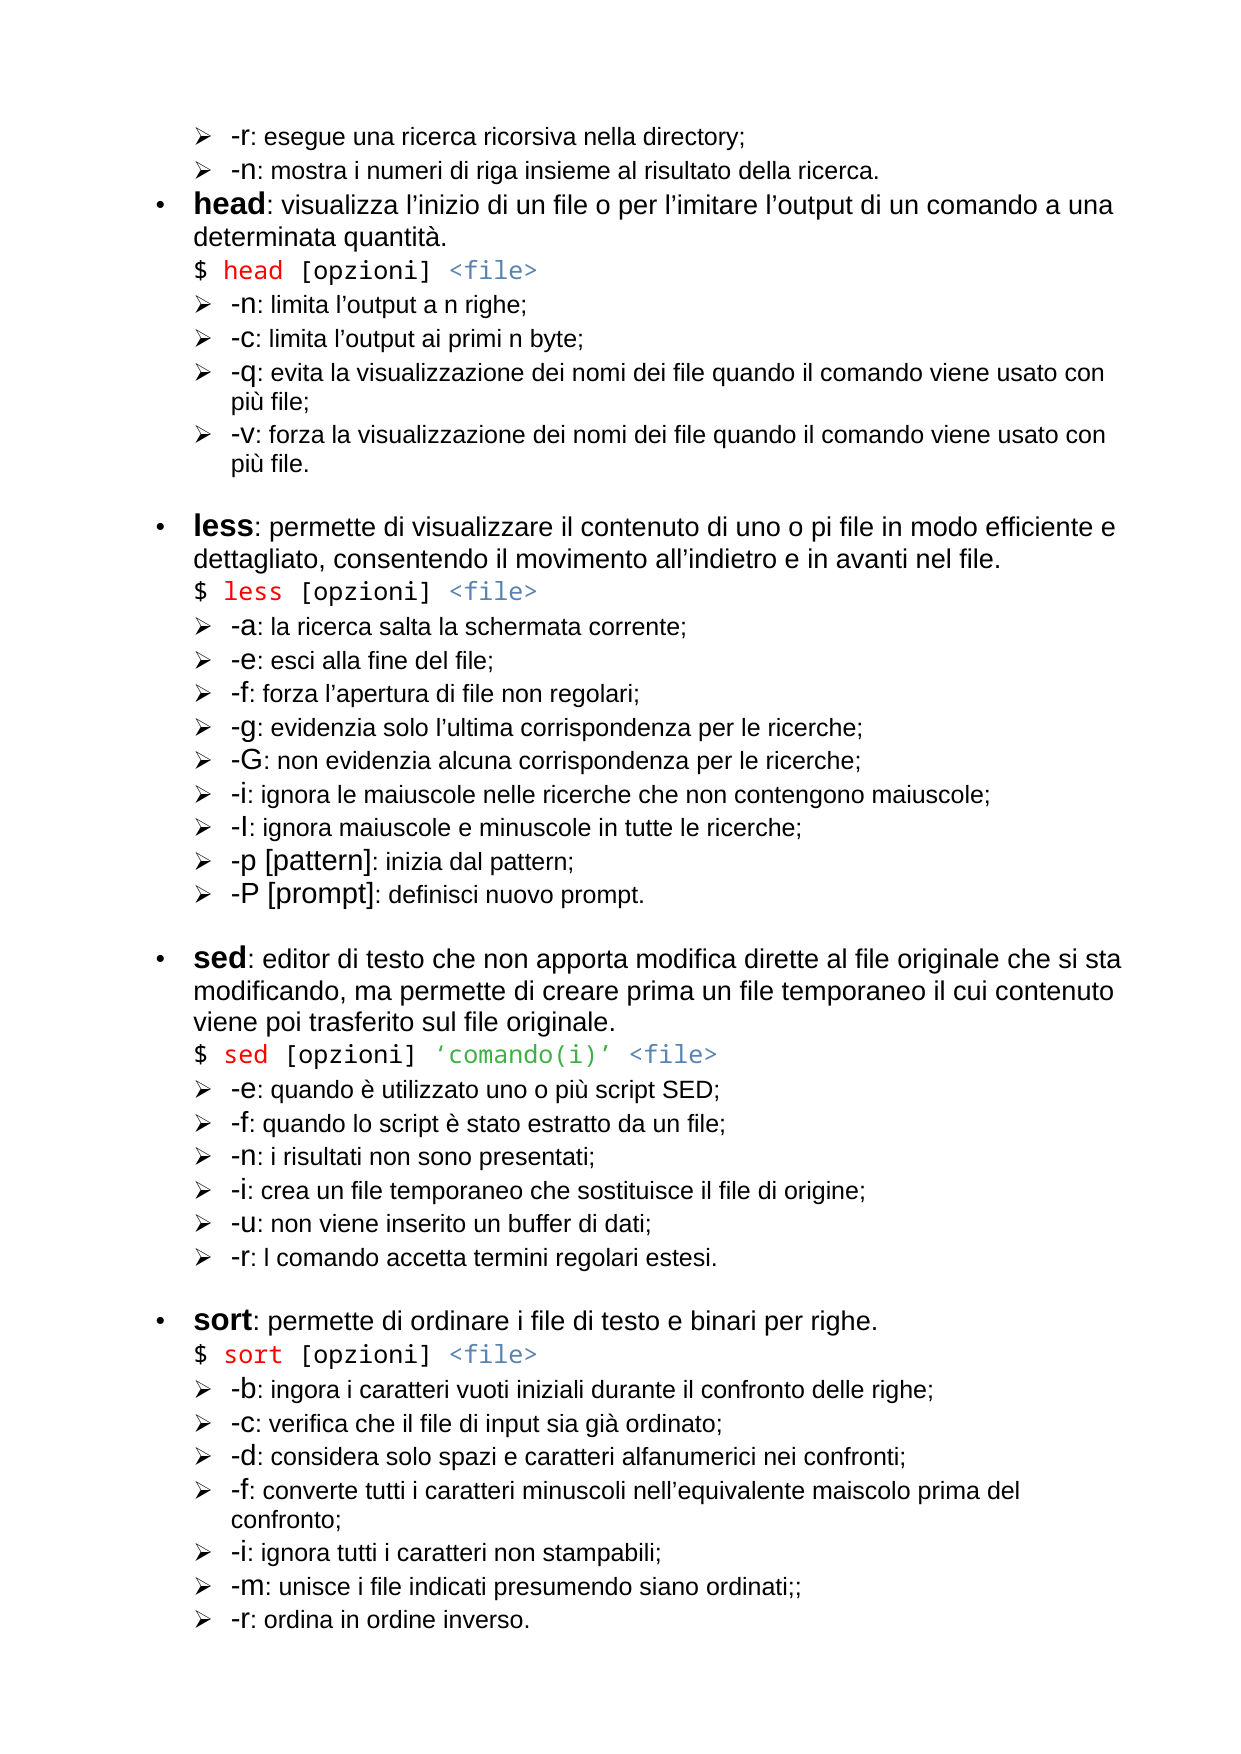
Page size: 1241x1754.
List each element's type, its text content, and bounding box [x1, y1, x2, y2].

list head: visualizza l’inizio di un file o per l’imitare l’output di un comando a una determinata quantità. [156, 185, 1122, 252]
list -g: evidenzia solo l’ultima corrispondenza per le ricerche; [193, 709, 1122, 742]
list -d: considera solo spazi e caratteri alfanumerici nei confronti; [193, 1438, 1122, 1472]
list -f: forza l’apertura di file non regolari; [193, 675, 1122, 709]
list $ head [opzioni] <file> [156, 252, 1122, 286]
list -n: limita l’output a n righe; [193, 286, 1122, 320]
list $ less [opzioni] <file> [156, 574, 1122, 608]
list -n: i risultati non sono presentati; [193, 1138, 1122, 1172]
list -i: crea un file temporaneo che sostituisce il file di origine; [193, 1172, 1122, 1205]
list -I: ignora maiuscole e minuscole in tutte le ricerche; [193, 809, 1122, 843]
list -i: ignora le maiuscole nelle ricerche che non contengono maiuscole; [193, 776, 1122, 809]
list -n: mostra i numeri di riga insieme al risultato della ricerca. [193, 152, 1122, 185]
list -f: converte tutti i caratteri minuscoli nell’equivalente maiscolo prima del confronto; [193, 1472, 1122, 1534]
list -c: limita l’output ai primi n byte; [193, 320, 1122, 353]
list $ sed [opzioni] ‘comando(i)’ <file> [156, 1037, 1122, 1071]
list sort: permette di ordinare i file di testo e binari per righe. [156, 1301, 1122, 1337]
list -q: evita la visualizzazione dei nomi dei file quando il comando viene usato con più file; [193, 353, 1122, 416]
list -r: ordina in ordine inverso. [193, 1601, 1122, 1635]
list -a: la ricerca salta la schermata corrente; [193, 608, 1122, 642]
list -v: forza la visualizzazione dei nomi dei file quando il comando viene usato con più file. [193, 416, 1122, 478]
list -i: ignora tutti i caratteri non stampabili; [193, 1534, 1122, 1568]
list -e: quando è utilizzato uno o più script SED; [193, 1071, 1122, 1105]
list -m: unisce i file indicati presumendo siano ordinati;; [193, 1568, 1122, 1601]
list -b: ingora i caratteri vuoti iniziali durante il confronto delle righe; [193, 1371, 1122, 1405]
list -c: verifica che il file di input sia già ordinato; [193, 1405, 1122, 1438]
list -G: non evidenzia alcuna corrispondenza per le ricerche; [193, 742, 1122, 776]
list $ sort [opzioni] <file> [156, 1337, 1122, 1371]
list -f: quando lo script è stato estratto da un file; [193, 1105, 1122, 1138]
list less: permette di visualizzare il contenuto di uno o pi file in modo efficiente e dettagliato, consentendo il movimento all’indietro e in avanti nel file. [156, 507, 1122, 574]
list -r: esegue una ricerca ricorsiva nella directory; [193, 118, 1122, 152]
list -u: non viene inserito un buffer di dati; [193, 1205, 1122, 1239]
list -p [pattern]: inizia dal pattern; [193, 843, 1122, 876]
list -r: l comando accetta termini regolari estesi. [193, 1239, 1122, 1272]
list -P [prompt]: definisci nuovo prompt. [193, 876, 1122, 910]
list -e: esci alla fine del file; [193, 642, 1122, 675]
list sed: editor di testo che non apporta modifica dirette al file originale che si sta modificando, ma permette di creare prima un file temporaneo il cui contenuto viene poi trasferito sul file originale. [156, 939, 1122, 1037]
